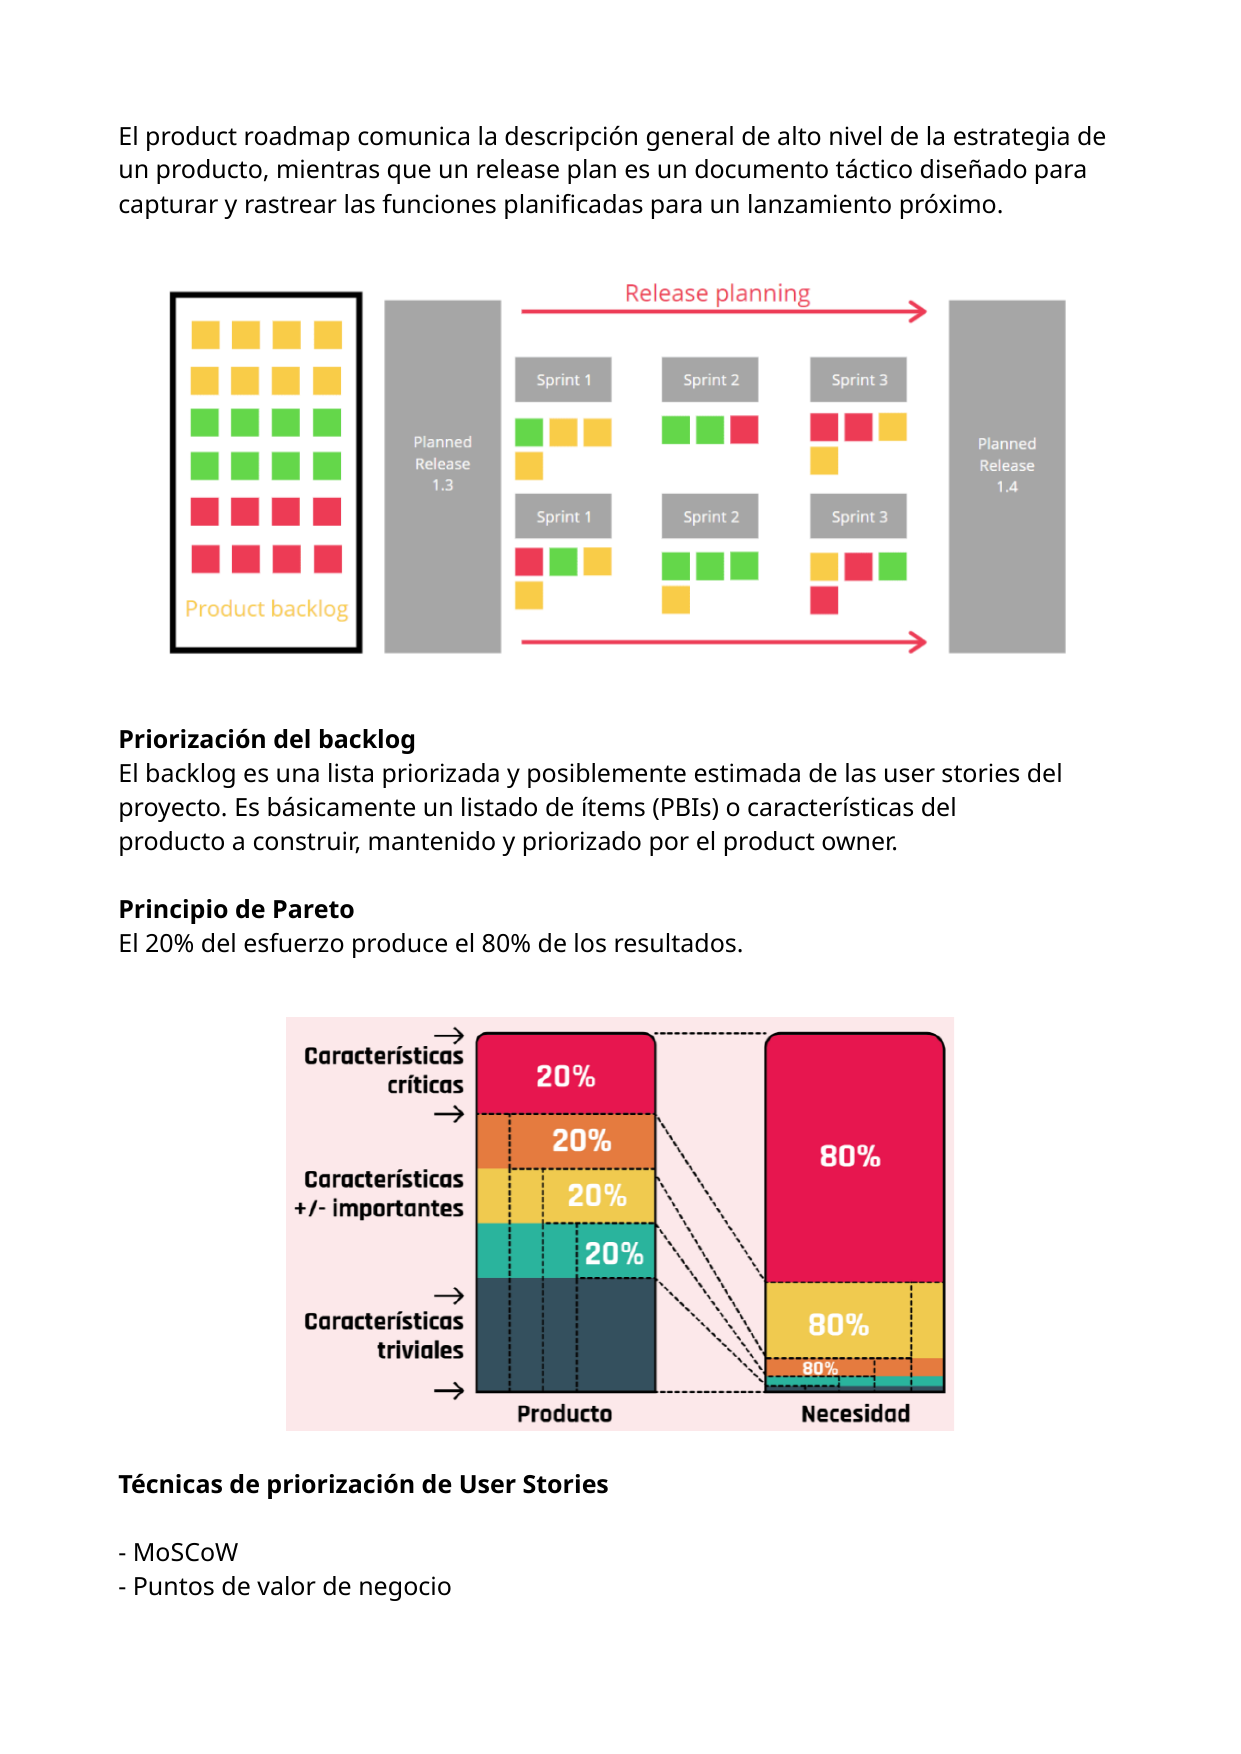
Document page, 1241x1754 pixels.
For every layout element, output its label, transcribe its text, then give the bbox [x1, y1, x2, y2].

text Técnicas de priorización de User Stories [118, 994, 1122, 1500]
text - Puntos de valor de negocio [118, 1568, 1122, 1602]
text El 20% del esfuerzo produce el 80% de los resultados. [118, 926, 1122, 960]
text Priorización del backlog [118, 254, 1122, 756]
picture [286, 1017, 955, 1431]
text El product roadmap comunica la descripción general de alto nivel de la estrategia de un producto, mientras que un release plan es un documento táctico diseñado para capturar y rastrear las funciones planificadas para un lanzamiento próximo. [118, 118, 1122, 220]
picture [165, 278, 1075, 663]
text Principio de Pareto [118, 892, 1122, 926]
text El backlog es una lista priorizada y posiblemente estimada de las user stories del proyecto. Es básicamente un listado de ítems (PBIs) o características del [118, 756, 1122, 824]
text producto a construir, mantenido y priorizado por el product owner. [118, 824, 1122, 858]
text - MoSCoW [118, 1534, 1122, 1568]
